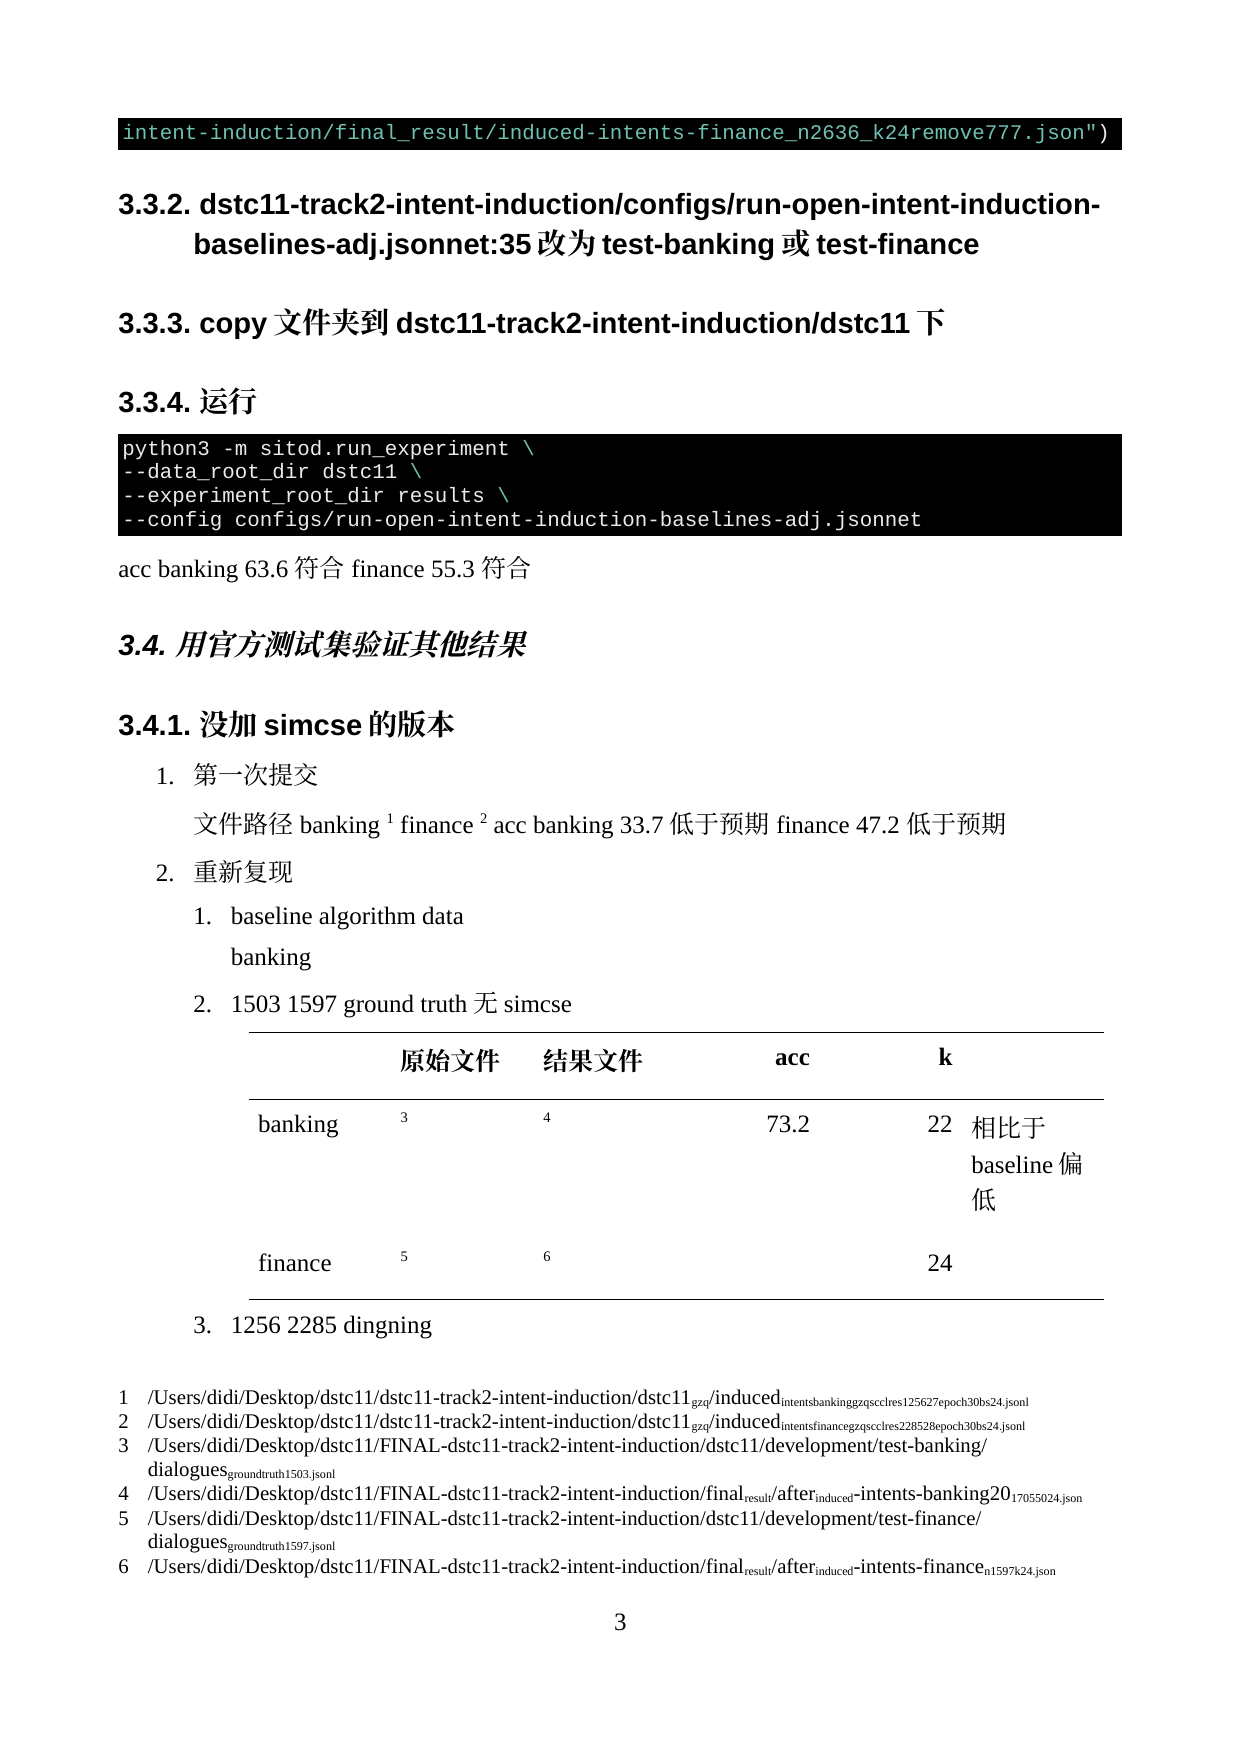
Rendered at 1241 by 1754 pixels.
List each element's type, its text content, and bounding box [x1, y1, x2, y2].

list 1503 1597 ground truth 无simcse [193, 984, 1122, 1019]
list banking [193, 942, 1122, 971]
table_cell [534, 1100, 676, 1238]
list 文件路径 banking finance acc banking 33.7 低于预期 finance 47.2 低于预期 [156, 804, 1122, 840]
table_cell 24 [819, 1239, 962, 1298]
table_cell banking [249, 1100, 391, 1238]
list 重新复现 [156, 853, 1122, 889]
subtitle dstc11-track2-intent-induction/configs/run-open-intent-induction-baselines-adj.jsonnet:35改为test-banking或test-finance [118, 187, 1122, 262]
table_header [249, 1033, 391, 1099]
subtitle 没加simcse的版本 [118, 701, 1122, 743]
table_cell [676, 1239, 819, 1298]
table_cell [962, 1239, 1104, 1298]
table_header 原始文件 [391, 1033, 534, 1099]
list /Users/didi/Desktop/dstc11/dstc11-track2-intent-induction/dstc11gzq/inducedintentsfinancegzqscclres228528epoch30bs24.jsonl [118, 1409, 1122, 1433]
table_cell finance [249, 1239, 391, 1298]
list 第一次提交 [156, 756, 1122, 792]
table_header 结果文件 [534, 1033, 676, 1099]
table_cell [391, 1100, 534, 1238]
text acc banking 63.6 符合 finance 55.3 符合 [118, 549, 1122, 584]
subtitle copy文件夹到dstc11-track2-intent-induction/dstc11下 [118, 300, 1122, 342]
text --experiment_root_dir results \ [119, 481, 1121, 505]
text --config configs/run-open-intent-induction-baselines-adj.jsonnet [119, 505, 1121, 535]
text --data_root_dir dstc11 \ [119, 457, 1121, 481]
text python3 -m sitod.run_experiment \ [119, 435, 1121, 457]
table_cell 22 [819, 1100, 962, 1238]
table_cell 相比于baseline偏低 [962, 1100, 1104, 1238]
subtitle 用官方测试集验证其他结果 [118, 622, 1122, 664]
table_cell [534, 1239, 676, 1298]
table_cell 73.2 [676, 1100, 819, 1238]
list /Users/didi/Desktop/dstc11/dstc11-track2-intent-induction/dstc11gzq/inducedintentsbankinggzqscclres125627epoch30bs24.jsonl [118, 1385, 1122, 1409]
table_cell [391, 1239, 534, 1298]
subtitle 运行 [118, 379, 1122, 421]
list 1256 2285 dingning [193, 1310, 1122, 1339]
table_header [962, 1033, 1104, 1099]
list baseline algorithm data [193, 901, 1122, 930]
text intent-induction/final_result/induced-intents-finance_n2636_k24remove777.json") [119, 119, 1121, 149]
table_header k [819, 1033, 962, 1099]
table_header acc [676, 1033, 819, 1099]
